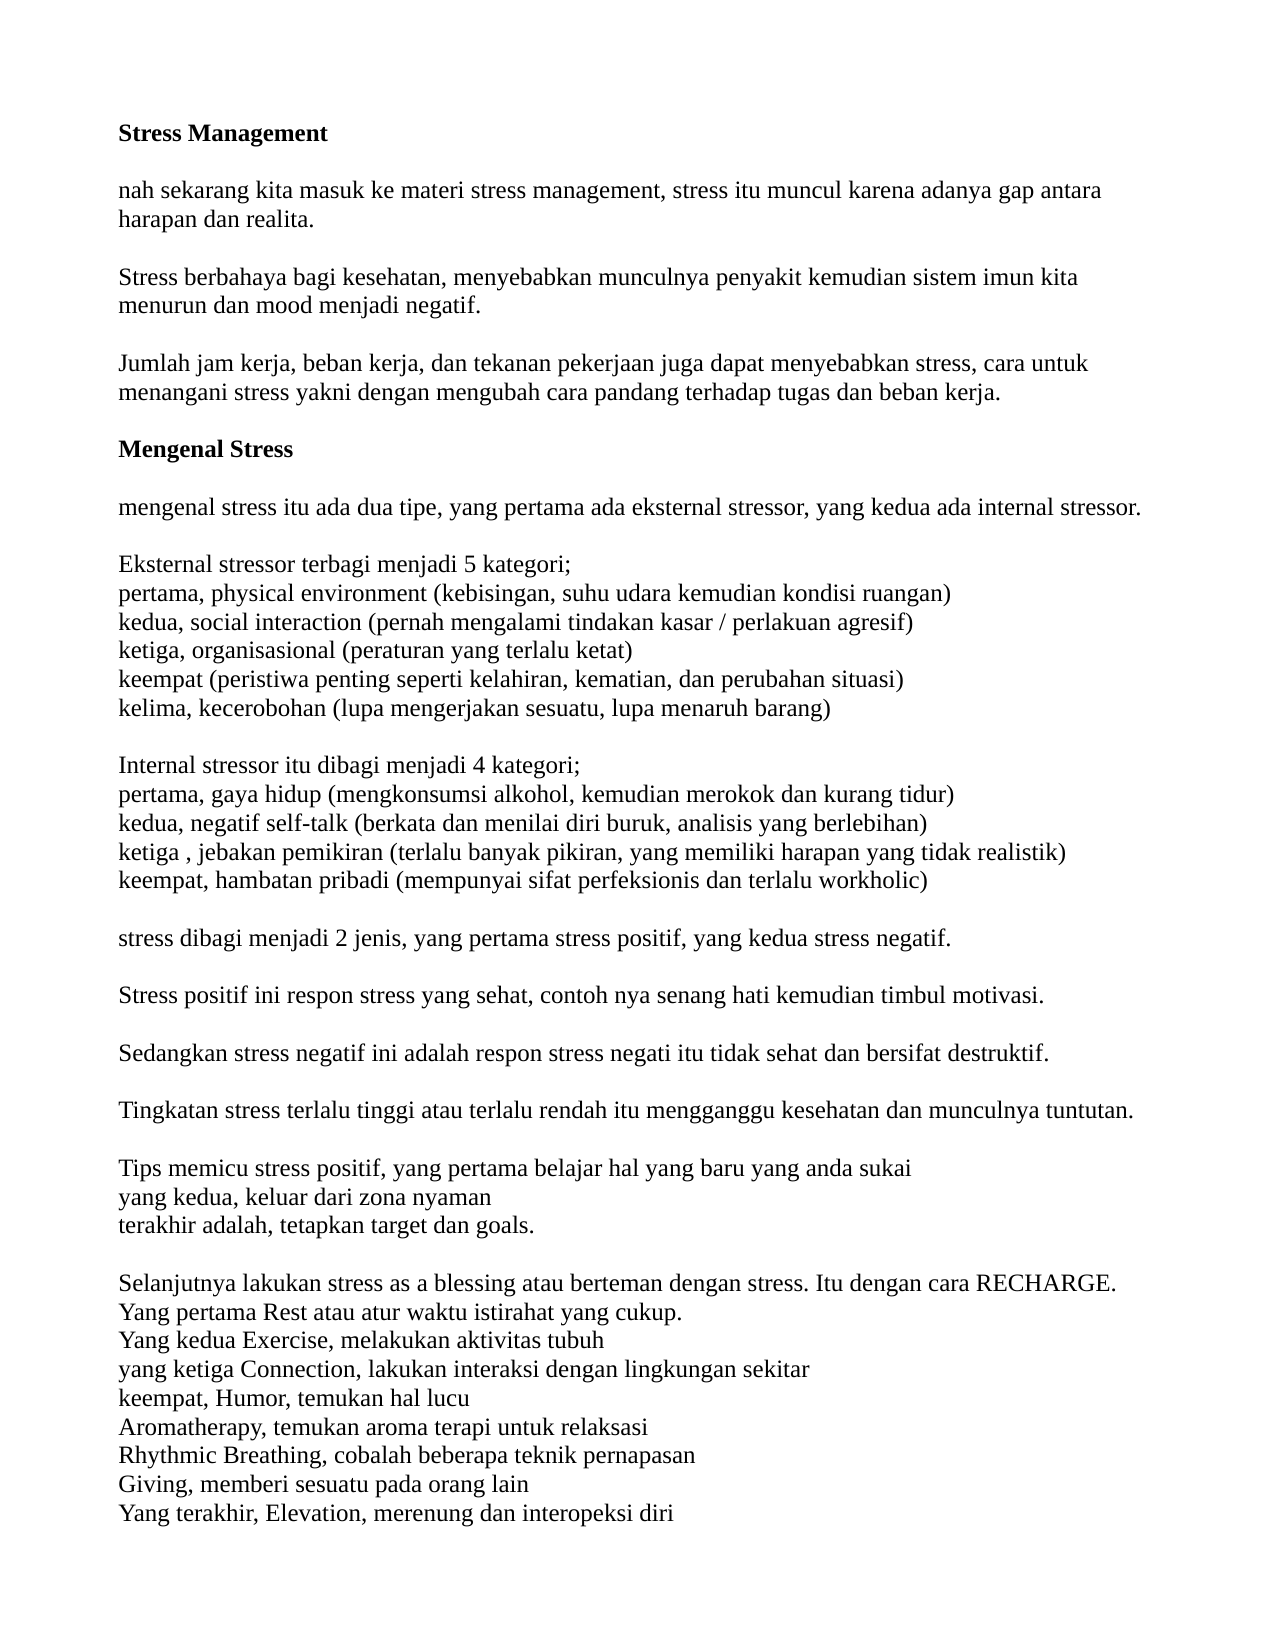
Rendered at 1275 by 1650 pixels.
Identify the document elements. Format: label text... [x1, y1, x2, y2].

text ketiga , jebakan pemikiran (terlalu banyak pikiran, yang memiliki harapan yang tidak realistik) [118, 837, 1157, 866]
text Sedangkan stress negatif ini adalah respon stress negati itu tidak sehat dan bersifat destruktif. [118, 1038, 1157, 1067]
text keempat, hambatan pribadi (mempunyai sifat perfeksionis dan terlalu workholic) [118, 866, 1157, 894]
text Tingkatan stress terlalu tinggi atau terlalu rendah itu mengganggu kesehatan dan munculnya tuntutan. [118, 1096, 1157, 1124]
text yang ketiga Connection, lakukan interaksi dengan lingkungan sekitar [118, 1354, 1157, 1383]
text Giving, memberi sesuatu pada orang lain [118, 1469, 1157, 1498]
text Yang kedua Exercise, melakukan aktivitas tubuh [118, 1326, 1157, 1354]
text ketiga, organisasional (peraturan yang terlalu ketat) [118, 636, 1157, 664]
text Rhythmic Breathing, cobalah beberapa teknik pernapasan [118, 1441, 1157, 1469]
text Yang pertama Rest atau atur waktu istirahat yang cukup. [118, 1297, 1157, 1326]
text pertama, physical environment (kebisingan, suhu udara kemudian kondisi ruangan) [118, 578, 1157, 607]
text Eksternal stressor terbagi menjadi 5 kategori; [118, 549, 1157, 578]
text terakhir adalah, tetapkan target dan goals. [118, 1211, 1157, 1239]
text mengenal stress itu ada dua tipe, yang pertama ada eksternal stressor, yang kedua ada internal stressor. [118, 492, 1157, 521]
text Internal stressor itu dibagi menjadi 4 kategori; [118, 751, 1157, 779]
text kedua, social interaction (pernah mengalami tindakan kasar / perlakuan agresif) [118, 607, 1157, 636]
text Tips memicu stress positif, yang pertama belajar hal yang baru yang anda sukai [118, 1153, 1157, 1182]
text Stress berbahaya bagi kesehatan, menyebabkan munculnya penyakit kemudian sistem imun kita menurun dan mood menjadi negatif. [118, 262, 1157, 319]
text keempat (peristiwa penting seperti kelahiran, kematian, dan perubahan situasi) [118, 664, 1157, 693]
text kelima, kecerobohan (lupa mengerjakan sesuatu, lupa menaruh barang) [118, 693, 1157, 722]
text kedua, negatif self-talk (berkata dan menilai diri buruk, analisis yang berlebihan) [118, 808, 1157, 837]
text Stress positif ini respon stress yang sehat, contoh nya senang hati kemudian timbul motivasi. [118, 981, 1157, 1009]
text yang kedua, keluar dari zona nyaman [118, 1182, 1157, 1211]
text keempat, Humor, temukan hal lucu [118, 1383, 1157, 1412]
text stress dibagi menjadi 2 jenis, yang pertama stress positif, yang kedua stress negatif. [118, 923, 1157, 952]
text nah sekarang kita masuk ke materi stress management, stress itu muncul karena adanya gap antara harapan dan realita. [118, 176, 1157, 233]
text Jumlah jam kerja, beban kerja, dan tekanan pekerjaan juga dapat menyebabkan stress, cara untuk menangani stress yakni dengan mengubah cara pandang terhadap tugas dan beban kerja. [118, 348, 1157, 406]
text Aromatherapy, temukan aroma terapi untuk relaksasi [118, 1412, 1157, 1441]
text Selanjutnya lakukan stress as a blessing atau berteman dengan stress. Itu dengan cara RECHARGE. [118, 1268, 1157, 1297]
text pertama, gaya hidup (mengkonsumsi alkohol, kemudian merokok dan kurang tidur) [118, 779, 1157, 808]
text Mengenal Stress [118, 434, 1157, 463]
text Stress Management [118, 118, 1157, 147]
text Yang terakhir, Elevation, merenung dan interopeksi diri [118, 1498, 1157, 1527]
